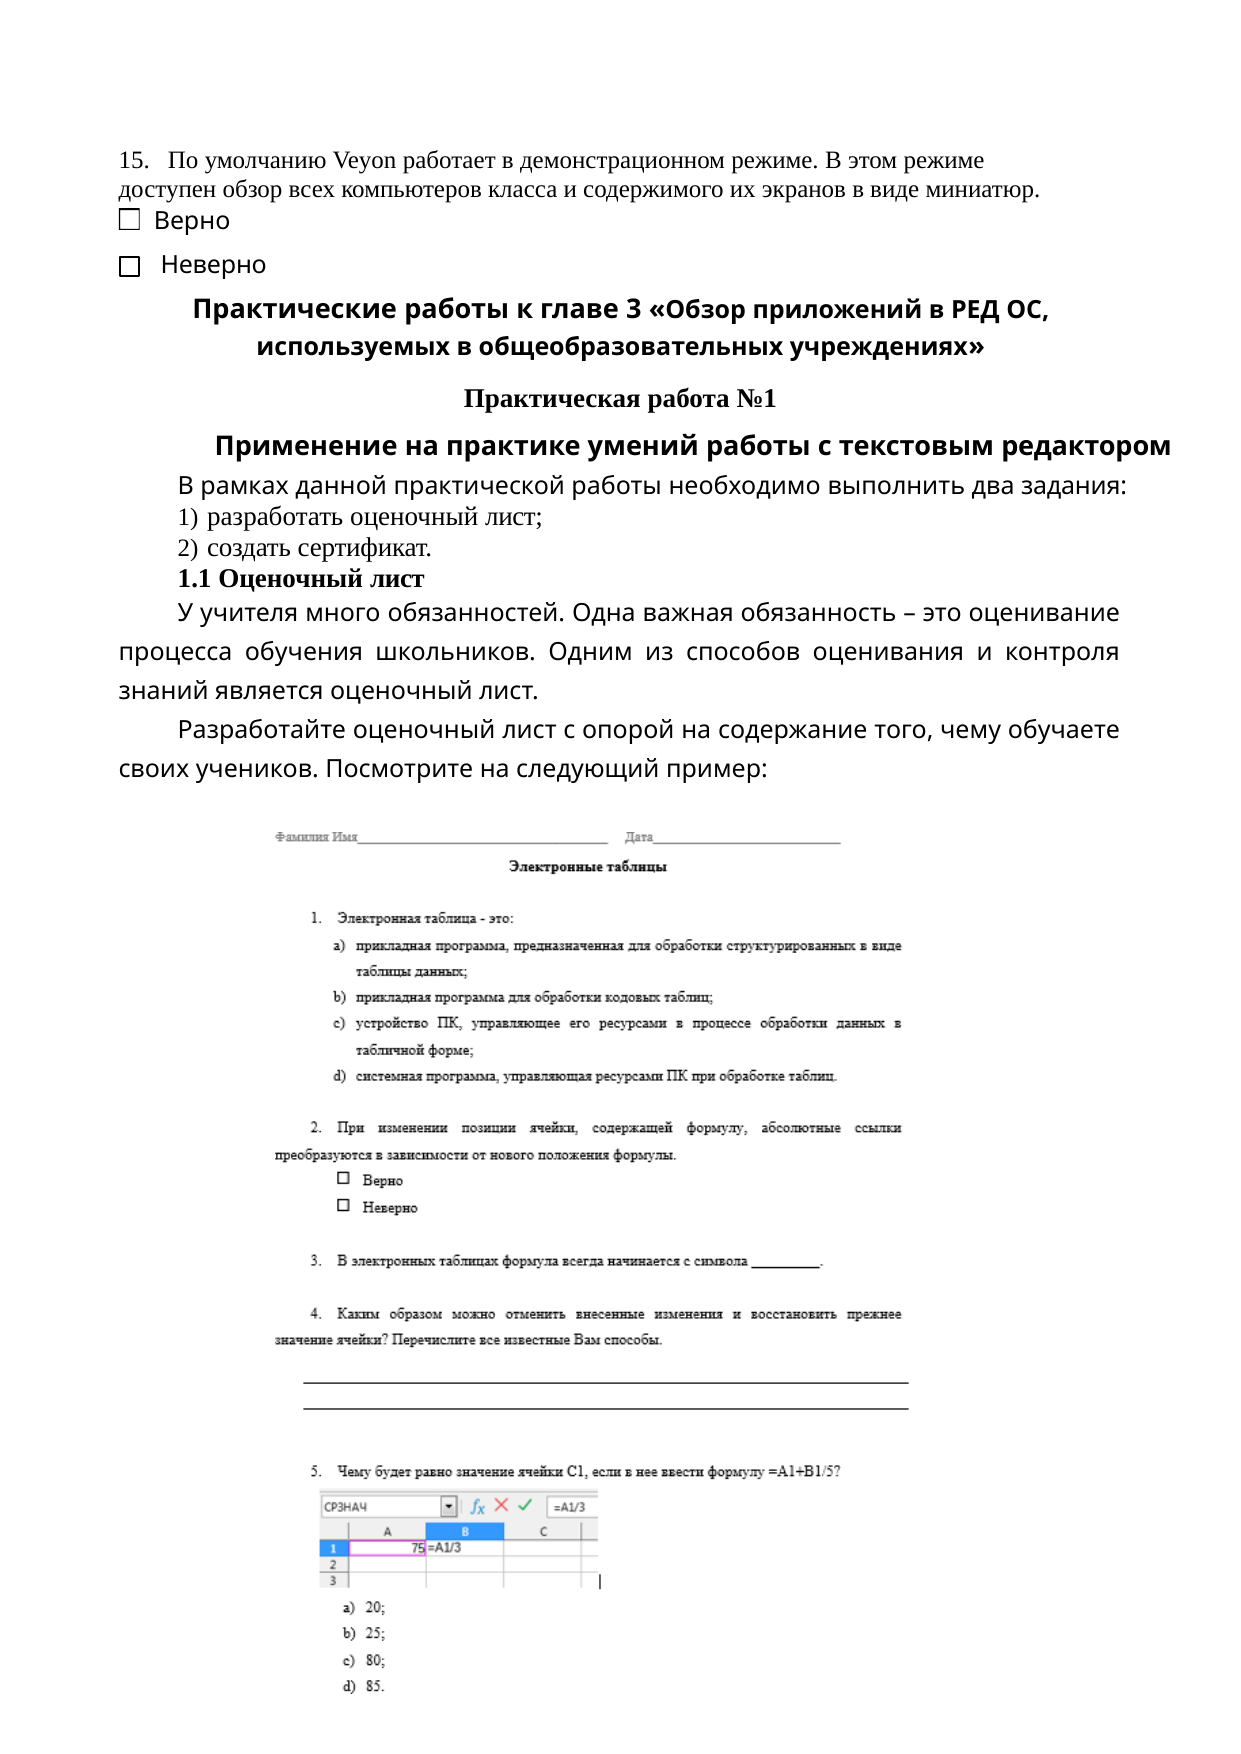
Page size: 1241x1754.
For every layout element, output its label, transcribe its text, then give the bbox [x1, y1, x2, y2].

text Применение на практике умений работы с текстовым редактором [214, 426, 1180, 463]
text Неверно [160, 247, 1180, 281]
subtitle 1.1 Оценочный лист [177, 563, 1180, 594]
list разработать оценочный лист; [177, 501, 1180, 532]
picture [275, 832, 909, 1694]
subtitle Практическая работа №1 [463, 382, 1180, 413]
text У учителя много обязанностей. Одна важная обязанность – это оценивание процесса обучения школьников. Одним из способов оценивания и контроля знаний является оценочный лист. [118, 594, 1121, 707]
text В рамках данной практической работы необходимо выполнить два задания: [177, 470, 1180, 501]
text Разработайте оценочный лист с опорой на содержание того, чему обучаете своих учеников. Посмотрите на следующий пример: [118, 712, 1120, 785]
list создать сертификат. [177, 532, 1180, 563]
picture [118, 208, 140, 230]
text Верно [119, 203, 1180, 237]
text Практические работы к главе 3 «Обзор приложений в РЕД ОС, используемых в общеобразовательных учреждениях» [120, 289, 1121, 363]
list По умолчанию Veyon работает в демонстрационном режиме. В этом режиме доступен обзор всех компьютеров класса и содержимого их экранов в виде миниатюр. [118, 145, 1076, 202]
